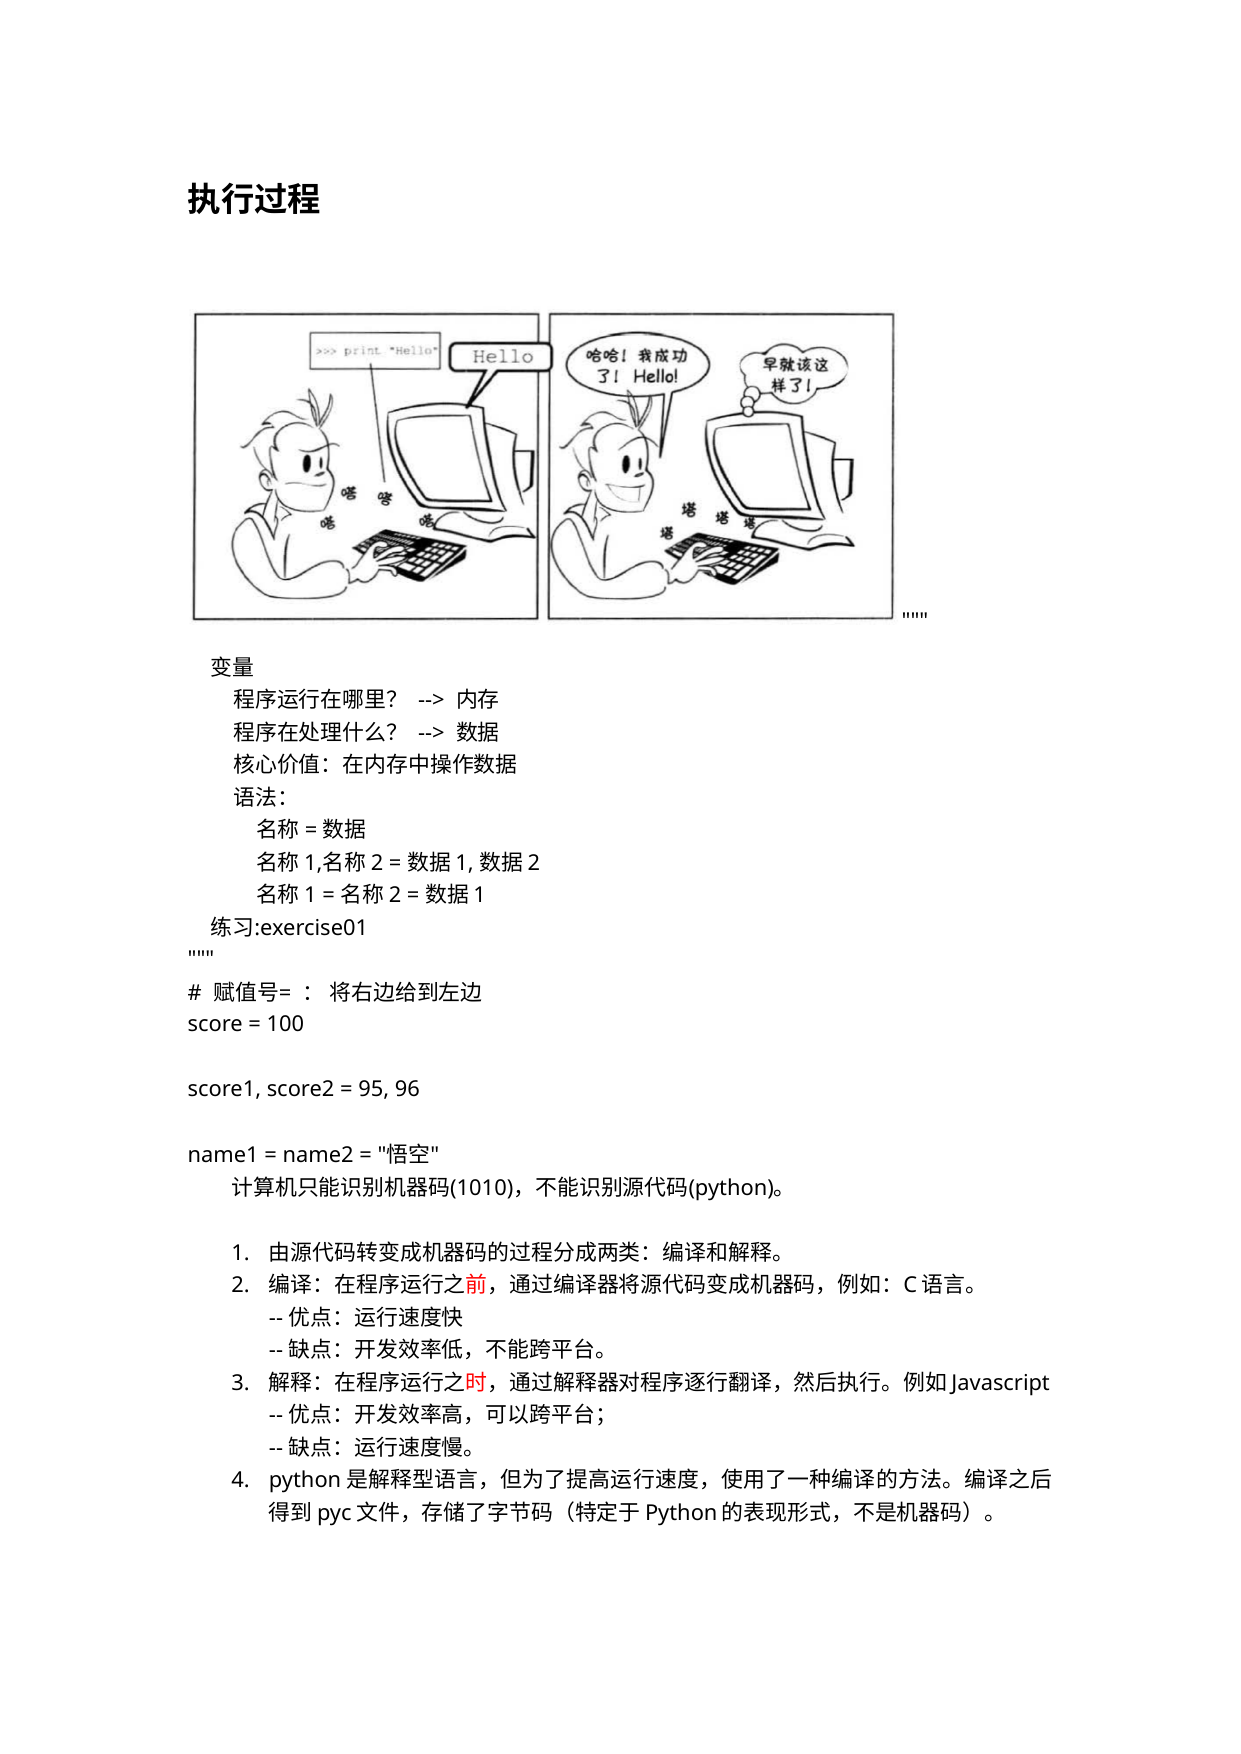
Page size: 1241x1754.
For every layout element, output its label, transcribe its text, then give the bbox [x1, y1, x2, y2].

picture [187, 306, 902, 628]
text 变量 [187, 649, 1053, 682]
list 编译：在程序运行之前，通过编译器将源代码变成机器码，例如：C语言。 [231, 1267, 1053, 1299]
text -- 缺点：运行速度慢。 [269, 1429, 1053, 1462]
list 解释：在程序运行之时，通过解释器对程序逐行翻译，然后执行。例如Javascript [231, 1364, 1053, 1397]
text 语法： [187, 779, 1053, 812]
text -- 优点：开发效率高，可以跨平台； [269, 1397, 1053, 1429]
text 名称1,名称2 = 数据1, 数据2 [187, 844, 1053, 877]
text name1 = name2 = "悟空" [187, 1137, 1053, 1169]
text 名称1 = 名称2 = 数据1 [187, 877, 1053, 909]
list 由源代码转变成机器码的过程分成两类：编译和解释。 [231, 1234, 1053, 1267]
list python是解释型语言，但为了提高运行速度，使用了一种编译的方法。编译之后得到pyc文件，存储了字节码（特定于Python的表现形式，不是机器码）。 [231, 1462, 1053, 1527]
text 名称 = 数据 [187, 812, 1053, 844]
text 程序在处理什么？ --> 数据 [187, 714, 1053, 747]
text """ [187, 292, 1053, 649]
text score = 100 [187, 1007, 1053, 1039]
subtitle 执行过程 [187, 165, 1053, 230]
text 核心价值：在内存中操作数据 [187, 747, 1053, 779]
text -- 优点：运行速度快 [225, 1299, 1053, 1332]
text # 赋值号= ： 将右边给到左边 [187, 974, 1053, 1007]
text score1, score2 = 95, 96 [187, 1072, 1053, 1104]
text """ [187, 942, 1053, 974]
text 计算机只能识别机器码(1010)，不能识别源代码(python)。 [187, 1169, 1053, 1202]
text 程序运行在哪里？ --> 内存 [187, 682, 1053, 714]
text 练习:exercise01 [187, 909, 1053, 942]
text -- 缺点：开发效率低，不能跨平台。 [225, 1332, 1053, 1364]
